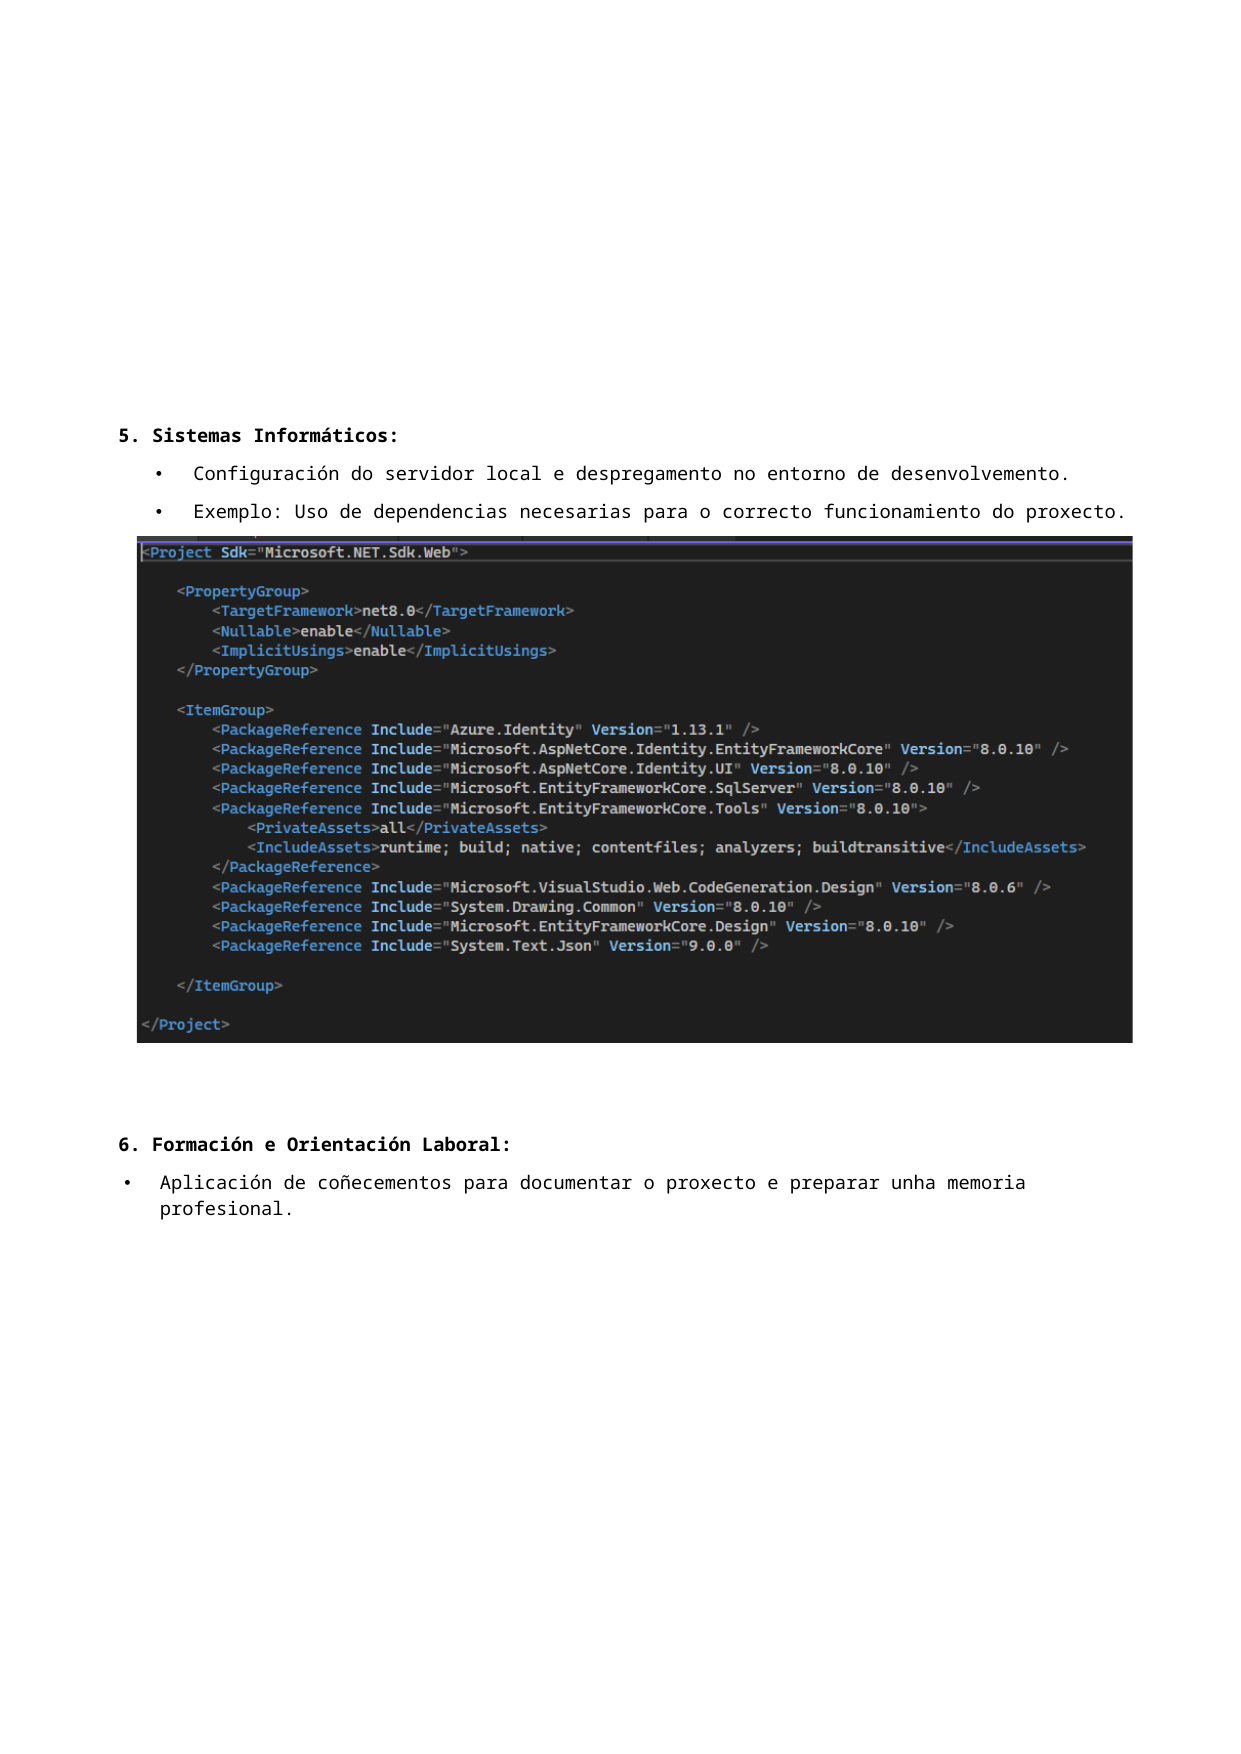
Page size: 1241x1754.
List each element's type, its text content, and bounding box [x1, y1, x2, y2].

picture [136, 536, 1133, 1043]
list Exemplo: Uso de dependencias necesarias para o correcto funcionamiento do proxecto. [156, 498, 1152, 524]
text 5. Sistemas Informáticos: [118, 422, 1152, 448]
list Configuración do servidor local e despregamento no entorno de desenvolvemento. [156, 460, 1152, 486]
text 6. Formación e Orientación Laboral: [118, 1132, 1152, 1157]
list Aplicación de coñecementos para documentar o proxecto e preparar unha memoria profesional. [124, 1169, 1152, 1221]
